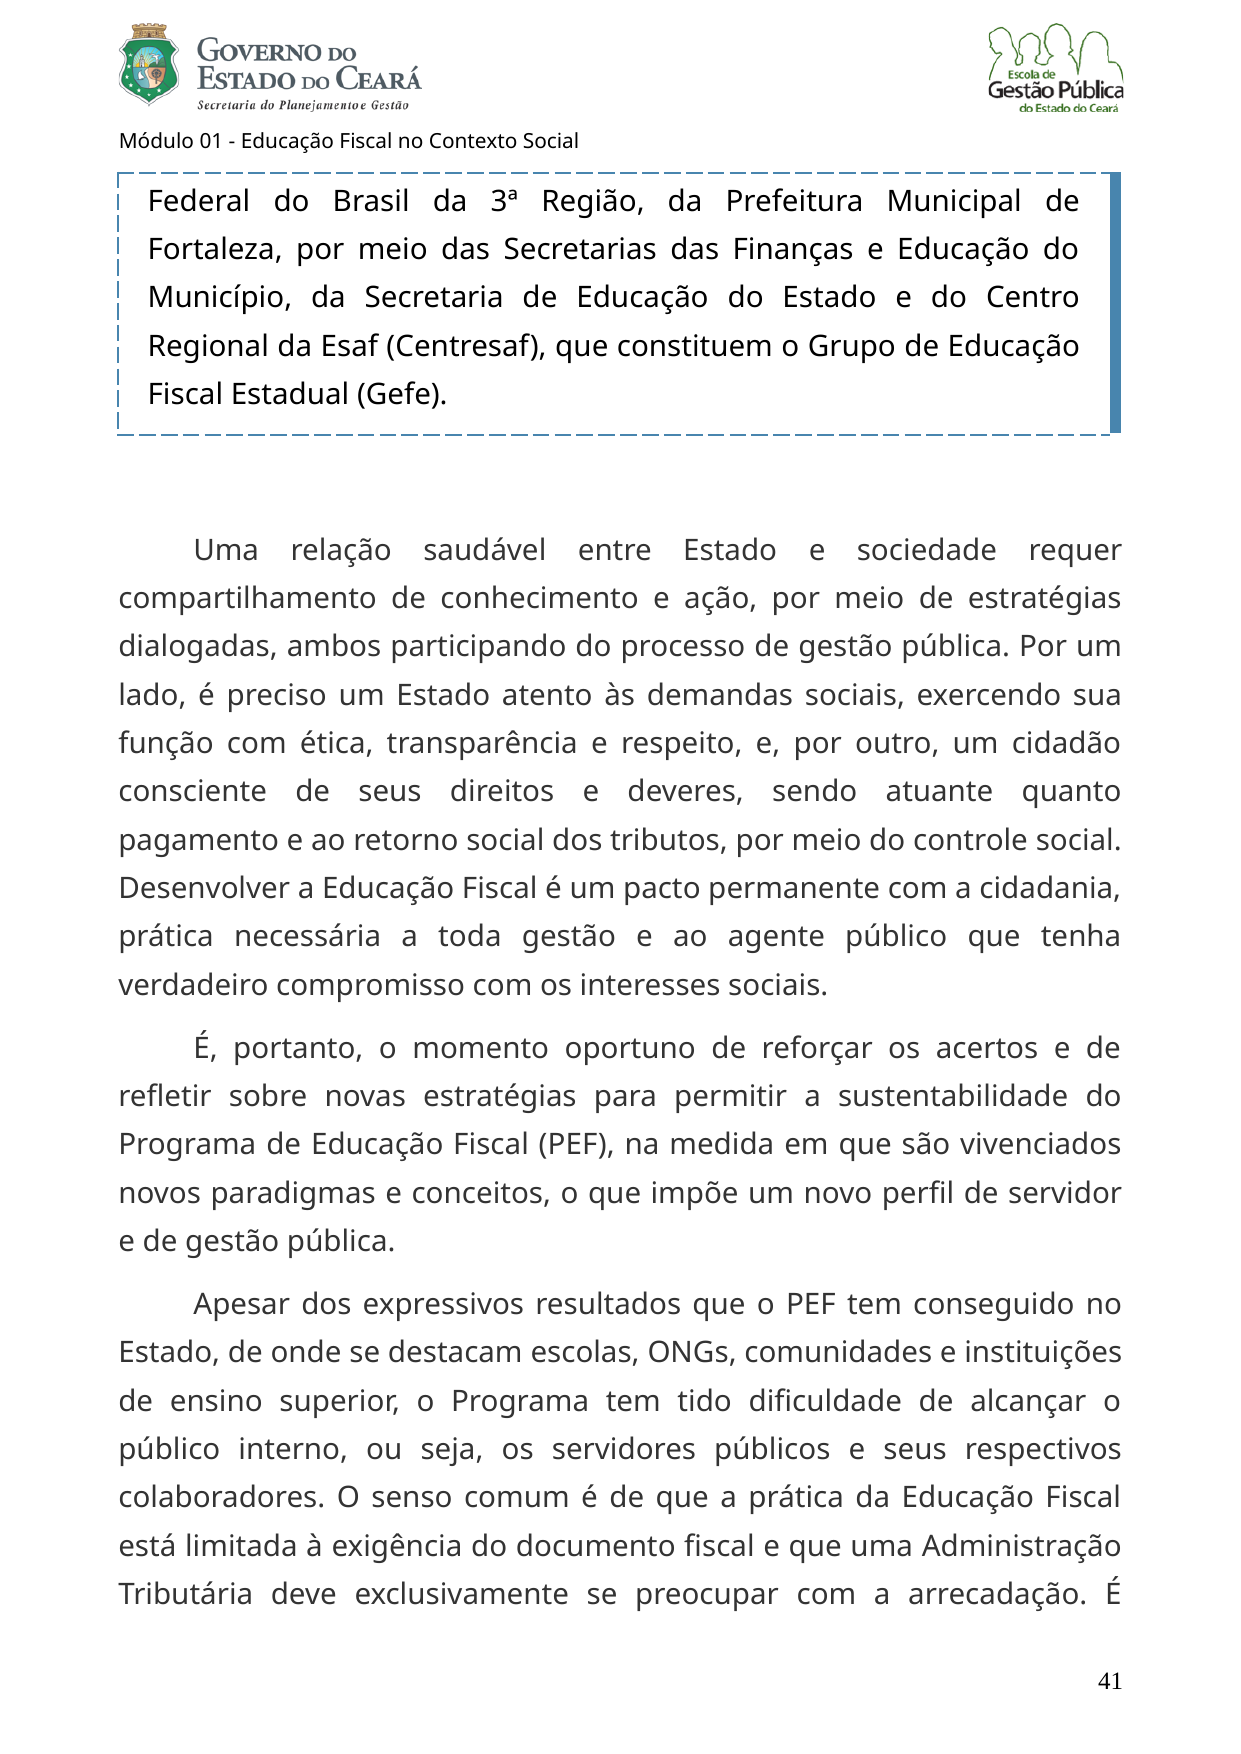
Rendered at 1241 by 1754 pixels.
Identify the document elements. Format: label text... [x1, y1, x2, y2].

text É, portanto, o momento oportuno de reforçar os acertos e de refletir sobre novas estratégias para permitir a sustentabilidade do Programa de Educação Fiscal (PEF), na medida em que são vivenciados novos paradigmas e conceitos, o que impõe um novo perfil de servidor e de gestão pública. [118, 1026, 1123, 1260]
picture [118, 23, 1124, 112]
text Uma relação saudável entre Estado e sociedade requer compartilhamento de conhecimento e ação, por meio de estratégias dialogadas, ambos participando do processo de gestão pública. Por um lado, é preciso um Estado atento às demandas sociais, exercendo sua função com ética, transparência e respeito, e, por outro, um cidadão consciente de seus direitos e deveres, sendo atuante quanto pagamento e ao retorno social dos tributos, por meio do controle social. Desenvolver a Educação Fiscal é um pacto permanente com a cidadania, prática necessária a toda gestão e ao agente público que tenha verdadeiro compromisso com os interesses sociais. [118, 528, 1123, 1003]
table_header [1110, 172, 1121, 433]
table_header Federal do Brasil da 3ª Região, da Prefeitura Municipal de Fortaleza, por meio das Secretarias das Finanças e Educação do Município, da Secretaria de Educação do Estado e do Centro Regional da Esaf (Centresaf), que constituem o Grupo de Educação Fiscal Estadual (Gefe). [118, 172, 1110, 433]
text Apesar dos expressivos resultados que o PEF tem conseguido no Estado, de onde se destacam escolas, ONGs, comunidades e instituições de ensino superior, o Programa tem tido dificuldade de alcançar o público interno, ou seja, os servidores públicos e seus respectivos colaboradores. O senso comum é de que a prática da Educação Fiscal está limitada à exigência do documento fiscal e que uma Administração Tributária deve exclusivamente se preocupar com a arrecadação. É [118, 1283, 1123, 1613]
